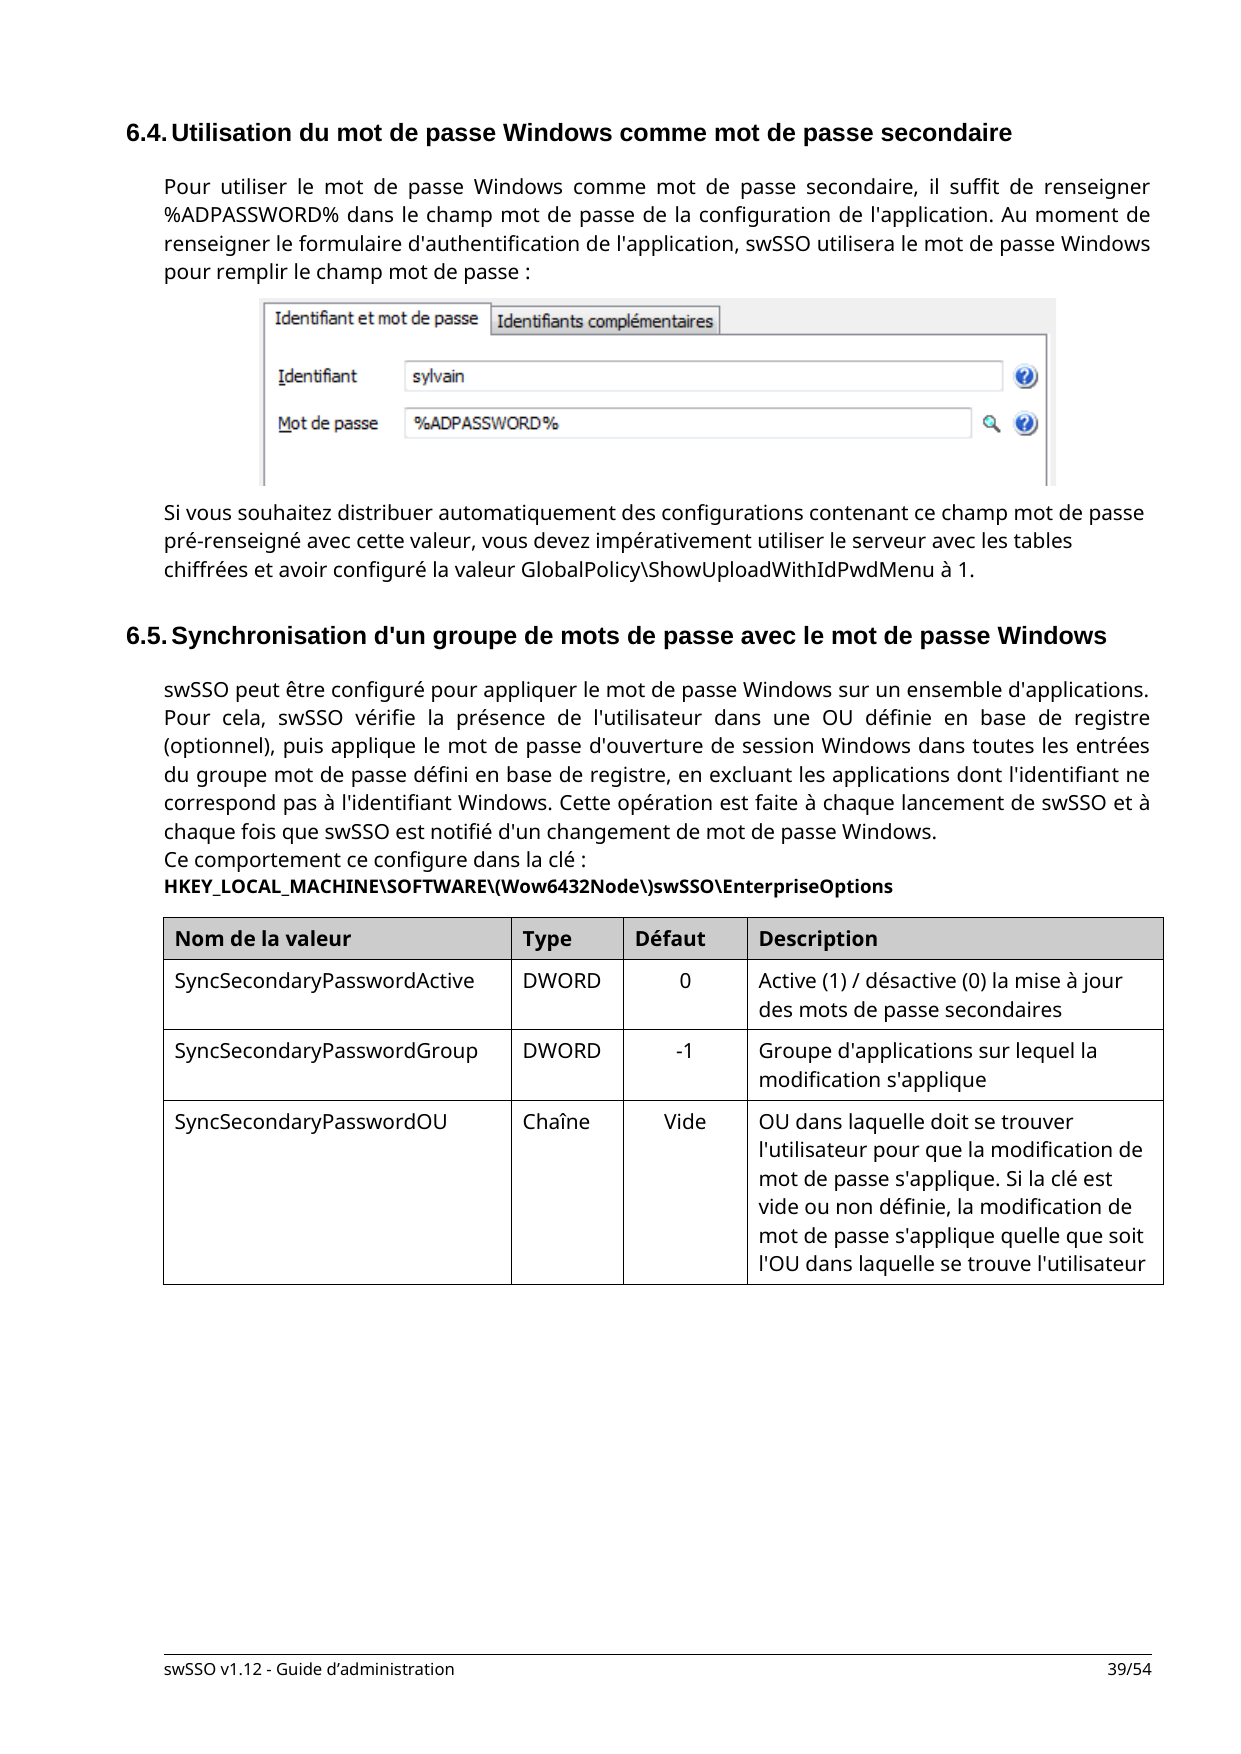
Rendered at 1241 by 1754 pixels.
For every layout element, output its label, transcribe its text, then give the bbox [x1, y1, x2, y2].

table_header Nom de la valeur [164, 918, 511, 959]
table_cell DWORD [512, 960, 623, 1029]
table_cell DWORD [512, 1030, 623, 1100]
table_cell OU dans laquelle doit se trouver l'utilisateur pour que la modification de mot de passe s'applique. Si la clé est vide ou non définie, la modification de mot de passe s'applique quelle que soit l'OU dans laquelle se trouve l'utilisateur [748, 1101, 1163, 1284]
subtitle Utilisation du mot de passe Windows comme mot de passe secondaire [126, 118, 1152, 147]
table_header Type [512, 918, 623, 959]
table_cell Active (1) / désactive (0) la mise à jour des mots de passe secondaires [748, 960, 1163, 1029]
table_cell -1 [624, 1030, 747, 1100]
text swSSO peut être configuré pour appliquer le mot de passe Windows sur un ensemble d'applications. Pour cela, swSSO vérifie la présence de l'utilisateur dans une OU définie en base de registre (optionnel), puis applique le mot de passe d'ouverture de session Windows dans toutes les entrées du groupe mot de passe défini en base de registre, en excluant les applications dont l'identifiant ne correspond pas à l'identifiant Windows. Cette opération est faite à chaque lancement de swSSO et à chaque fois que swSSO est notifié d'un changement de mot de passe Windows. Ce comportement ce configure dans la clé : HKEY_LOCAL_MACHINE\SOFTWARE\(Wow6432Node\)swSSO\EnterpriseOptions [164, 675, 1152, 899]
table_cell 0 [624, 960, 747, 1029]
subtitle Synchronisation d'un groupe de mots de passe avec le mot de passe Windows [126, 621, 1152, 650]
table_cell Vide [624, 1101, 747, 1284]
text Si vous souhaitez distribuer automatiquement des configurations contenant ce champ mot de passe pré-renseigné avec cette valeur, vous devez impérativement utiliser le serveur avec les tables chiffrées et avoir configuré la valeur GlobalPolicy\ShowUploadWithIdPwdMenu à 1. [164, 498, 1152, 583]
table_cell Chaîne [512, 1101, 623, 1284]
picture [259, 298, 1057, 486]
table_cell SyncSecondaryPasswordGroup [164, 1030, 511, 1100]
table_cell SyncSecondaryPasswordActive [164, 960, 511, 1029]
table_cell Groupe d'applications sur lequel la modification s'applique [748, 1030, 1163, 1100]
table_cell SyncSecondaryPasswordOU [164, 1101, 511, 1284]
text Pour utiliser le mot de passe Windows comme mot de passe secondaire, il suffit de renseigner %ADPASSWORD% dans le champ mot de passe de la configuration de l'application. Au moment de renseigner le formulaire d'authentification de l'application, swSSO utilisera le mot de passe Windows pour remplir le champ mot de passe : [164, 172, 1152, 286]
table_header Défaut [624, 918, 747, 959]
table_header Description [748, 918, 1163, 959]
